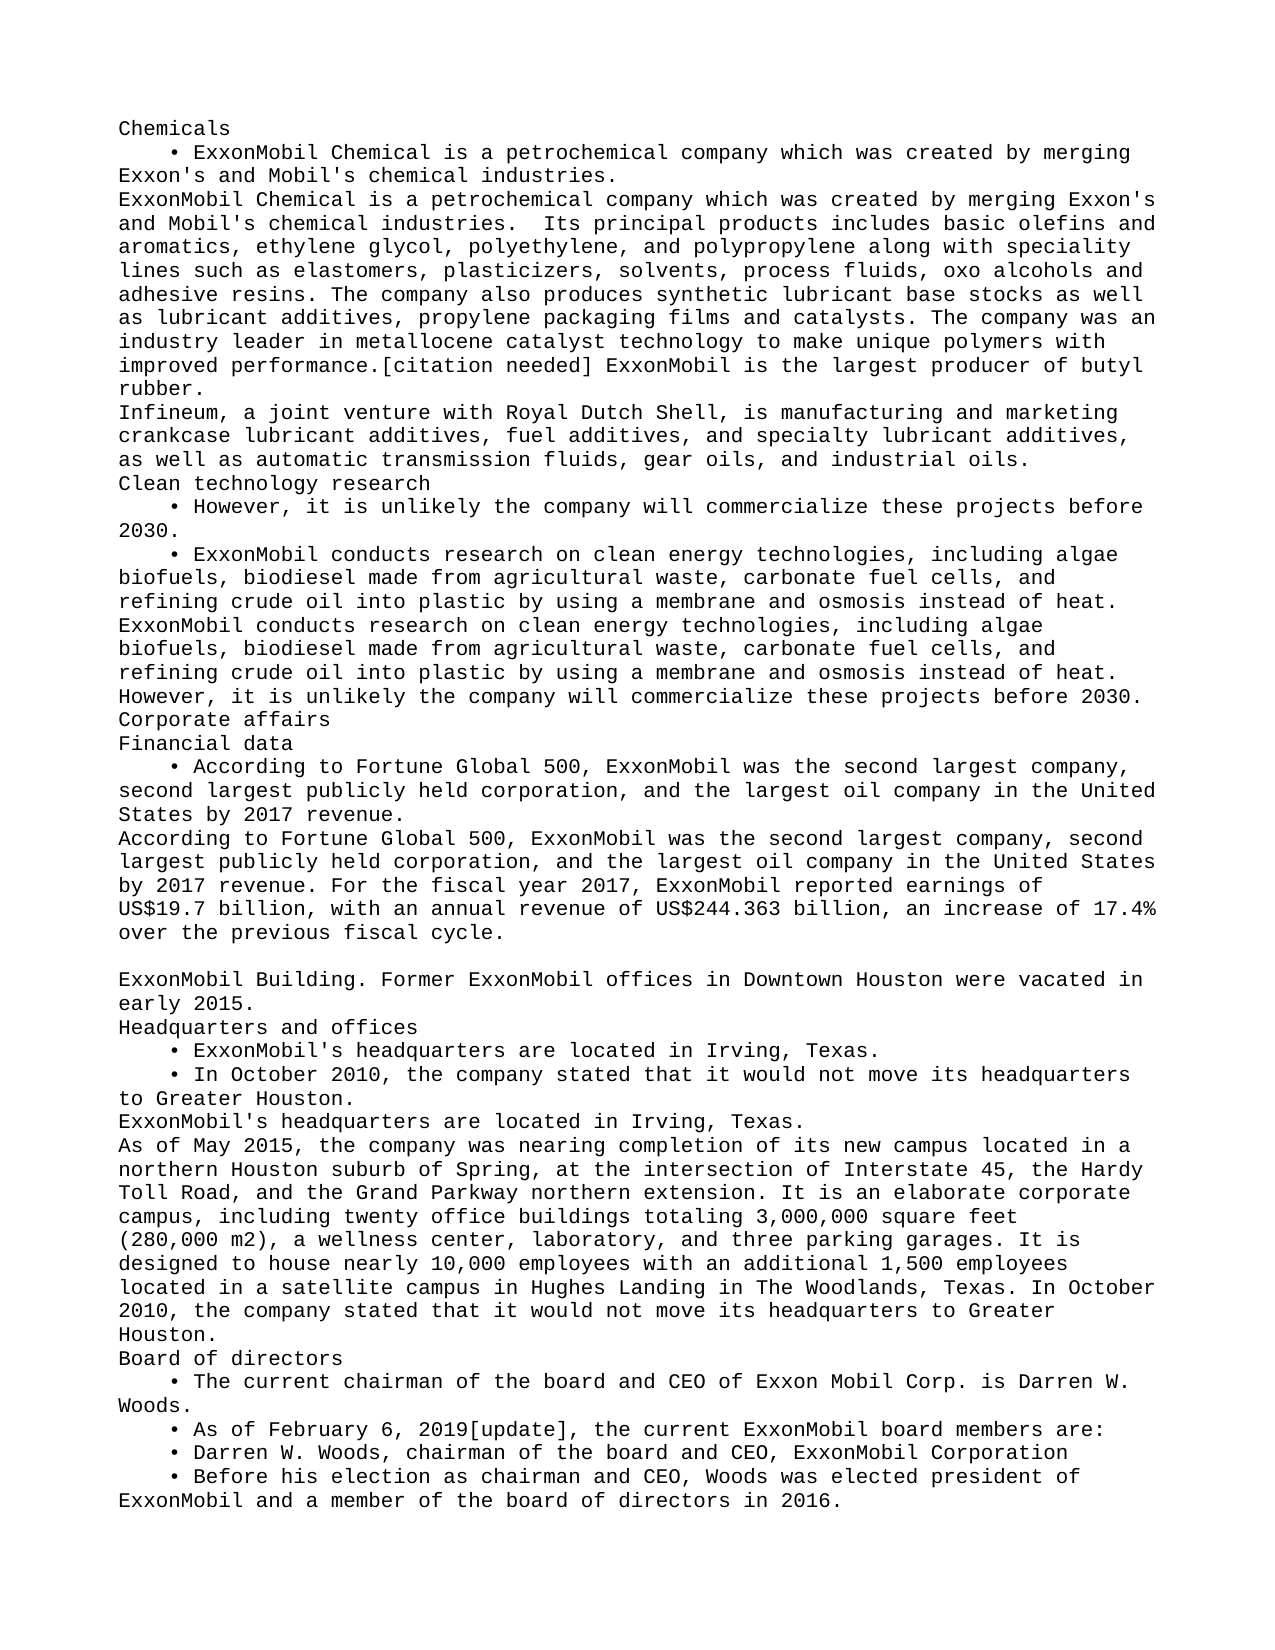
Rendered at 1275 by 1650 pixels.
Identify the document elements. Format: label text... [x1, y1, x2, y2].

text ExxonMobil Chemical is a petrochemical company which was created by merging Exxon's and Mobil's chemical industries. Its principal products includes basic olefins and aromatics, ethylene glycol, polyethylene, and polypropylene along with speciality lines such as elastomers, plasticizers, solvents, process fluids, oxo alcohols and adhesive resins. The company also produces synthetic lubricant base stocks as well as lubricant additives, propylene packaging films and catalysts. The company was an industry leader in metallocene catalyst technology to make unique polymers with improved performance.[citation needed] ExxonMobil is the largest producer of butyl rubber. [118, 189, 1157, 402]
text ExxonMobil conducts research on clean energy technologies, including algae biofuels, biodiesel made from agricultural waste, carbonate fuel cells, and refining crude oil into plastic by using a membrane and osmosis instead of heat. However, it is unlikely the company will commercialize these projects before 2030. [118, 615, 1157, 709]
text • ExxonMobil Chemical is a petrochemical company which was created by merging Exxon's and Mobil's chemical industries. [118, 142, 1157, 189]
text As of May 2015, the company was nearing completion of its new campus located in a northern Houston suburb of Spring, at the intersection of Interstate 45, the Hardy Toll Road, and the Grand Parkway northern extension. It is an elaborate corporate campus, including twenty office buildings totaling 3,000,000 square feet (280,000 m2), a wellness center, laboratory, and three parking garages. It is designed to house nearly 10,000 employees with an additional 1,500 employees located in a satellite campus in Hughes Landing in The Woodlands, Texas. In October 2010, the company stated that it would not move its headquarters to Greater Houston. [118, 1135, 1157, 1348]
text Corporate affairs [118, 709, 1157, 733]
text Infineum, a joint venture with Royal Dutch Shell, is manufacturing and marketing crankcase lubricant additives, fuel additives, and specialty lubricant additives, as well as automatic transmission fluids, gear oils, and industrial oils. [118, 402, 1157, 473]
text Chemicals [118, 118, 1157, 142]
text • As of February 6, 2019[update], the current ExxonMobil board members are: [118, 1419, 1157, 1442]
text • In October 2010, the company stated that it would not move its headquarters to Greater Houston. [118, 1064, 1157, 1111]
text According to Fortune Global 500, ExxonMobil was the second largest company, second largest publicly held corporation, and the largest oil company in the United States by 2017 revenue. For the fiscal year 2017, ExxonMobil reported earnings of US$19.7 billion, with an annual revenue of US$244.363 billion, an increase of 17.4% over the previous fiscal cycle. [118, 827, 1157, 946]
text Board of directors [118, 1348, 1157, 1371]
text • Darren W. Woods, chairman of the board and CEO, ExxonMobil Corporation [118, 1442, 1157, 1466]
text ExxonMobil's headquarters are located in Irving, Texas. [118, 1111, 1157, 1135]
text • According to Fortune Global 500, ExxonMobil was the second largest company, second largest publicly held corporation, and the largest oil company in the United States by 2017 revenue. [118, 757, 1157, 827]
text Financial data [118, 733, 1157, 757]
text Headquarters and offices [118, 1017, 1157, 1040]
text • Before his election as chairman and CEO, Woods was elected president of ExxonMobil and a member of the board of directors in 2016. [118, 1466, 1157, 1513]
text • However, it is unlikely the company will commercialize these projects before 2030. [118, 496, 1157, 544]
text Clean technology research [118, 473, 1157, 496]
text • The current chairman of the board and CEO of Exxon Mobil Corp. is Darren W. Woods. [118, 1371, 1157, 1419]
text ExxonMobil Building. Former ExxonMobil offices in Downtown Houston were vacated in early 2015. [118, 969, 1157, 1017]
text • ExxonMobil conducts research on clean energy technologies, including algae biofuels, biodiesel made from agricultural waste, carbonate fuel cells, and refining crude oil into plastic by using a membrane and osmosis instead of heat. [118, 544, 1157, 615]
text • ExxonMobil's headquarters are located in Irving, Texas. [118, 1040, 1157, 1064]
